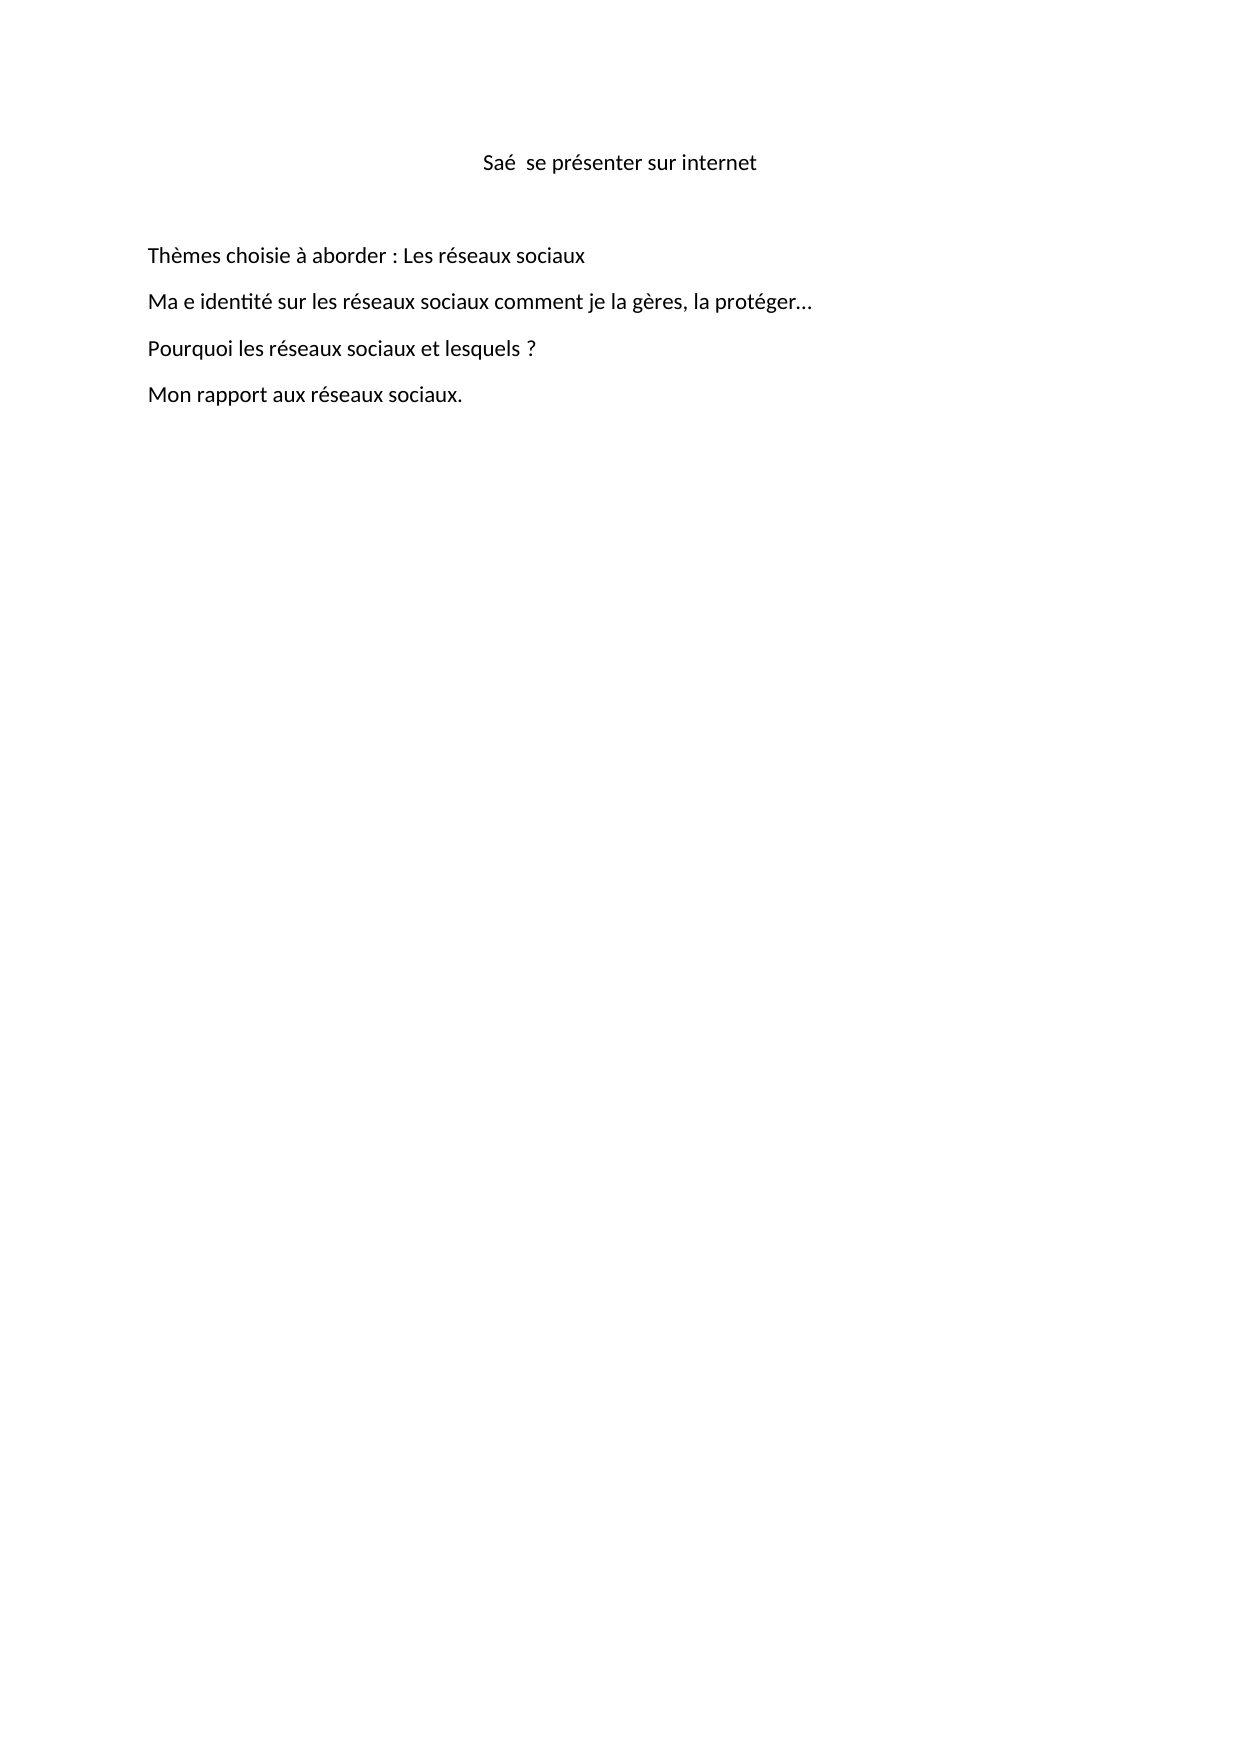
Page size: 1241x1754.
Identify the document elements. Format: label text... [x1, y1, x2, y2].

text Mon rapport aux réseaux sociaux. [148, 380, 1093, 408]
text Pourquoi les réseaux sociaux et lesquels ? [148, 334, 1093, 362]
text Ma e identité sur les réseaux sociaux comment je la gères, la protéger… [148, 287, 1093, 315]
text Saé se présenter sur internet [148, 148, 1093, 176]
text Thèmes choisie à aborder : Les réseaux sociaux [148, 241, 1093, 269]
